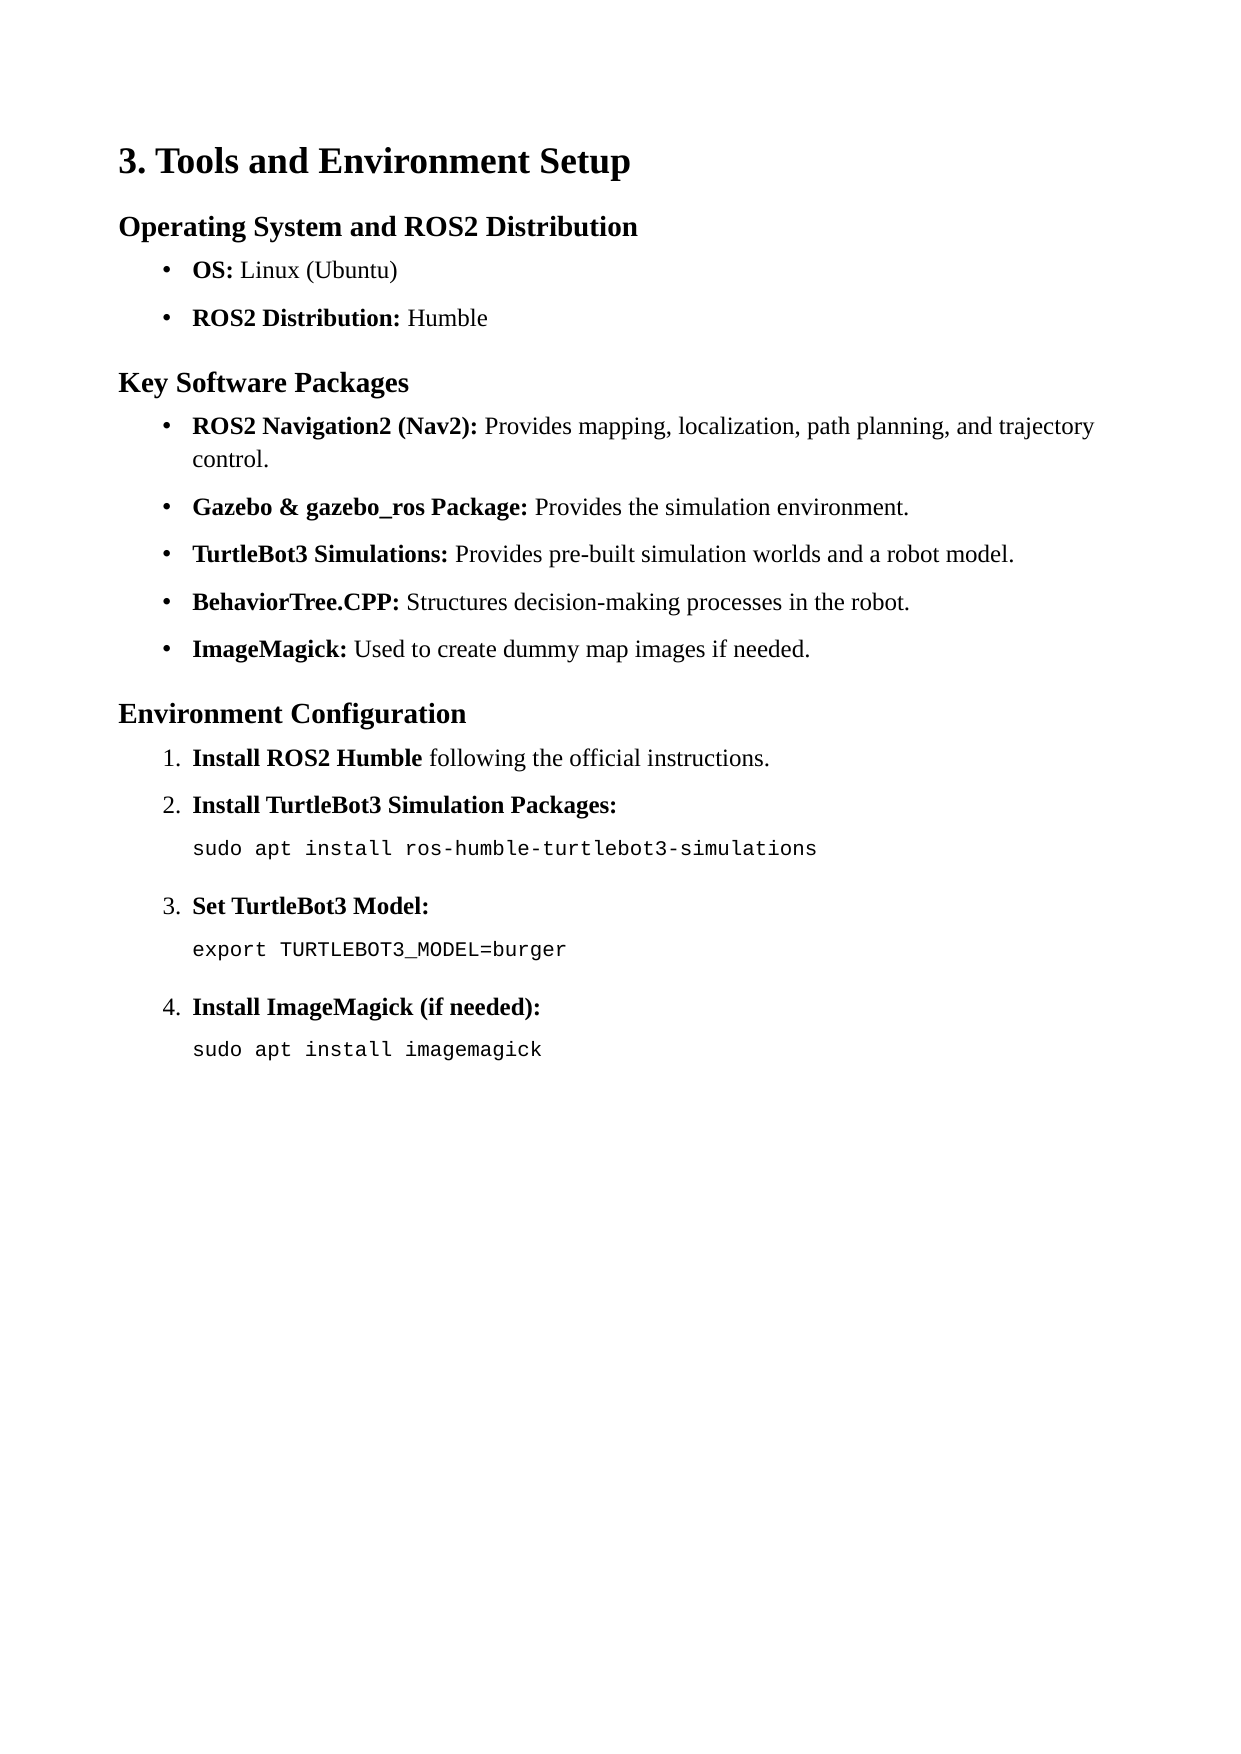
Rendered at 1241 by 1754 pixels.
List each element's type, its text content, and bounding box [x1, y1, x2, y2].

list TurtleBot3 Simulations: Provides pre-built simulation worlds and a robot model. [162, 539, 1122, 568]
subtitle Key Software Packages [118, 365, 1122, 398]
list ROS2 Distribution: Humble [162, 303, 1122, 332]
list sudo apt install ros-humble-turtlebot3-simulations [162, 838, 1122, 862]
list ROS2 Navigation2 (Nav2): Provides mapping, localization, path planning, and trajectory control. [162, 411, 1122, 473]
list Gazebo & gazebo_ros Package: Provides the simulation environment. [162, 492, 1122, 520]
list OS: Linux (Ubuntu) [162, 255, 1122, 284]
list BehaviorTree.CPP: Structures decision-making processes in the robot. [162, 587, 1122, 616]
subtitle Environment Configuration [118, 697, 1122, 730]
list sudo apt install imagemagick [162, 1039, 1122, 1063]
list Set TurtleBot3 Model: [162, 891, 1122, 920]
list Install ROS2 Humble following the official instructions. [162, 743, 1122, 771]
list Install TurtleBot3 Simulation Packages: [162, 790, 1122, 819]
list ImageMagick: Used to create dummy map images if needed. [162, 634, 1122, 663]
subtitle Operating System and ROS2 Distribution [118, 209, 1122, 243]
list export TURTLEBOT3_MODEL=burger [162, 939, 1122, 962]
list Install ImageMagick (if needed): [162, 992, 1122, 1021]
subtitle 3. Tools and Environment Setup [118, 139, 1122, 182]
